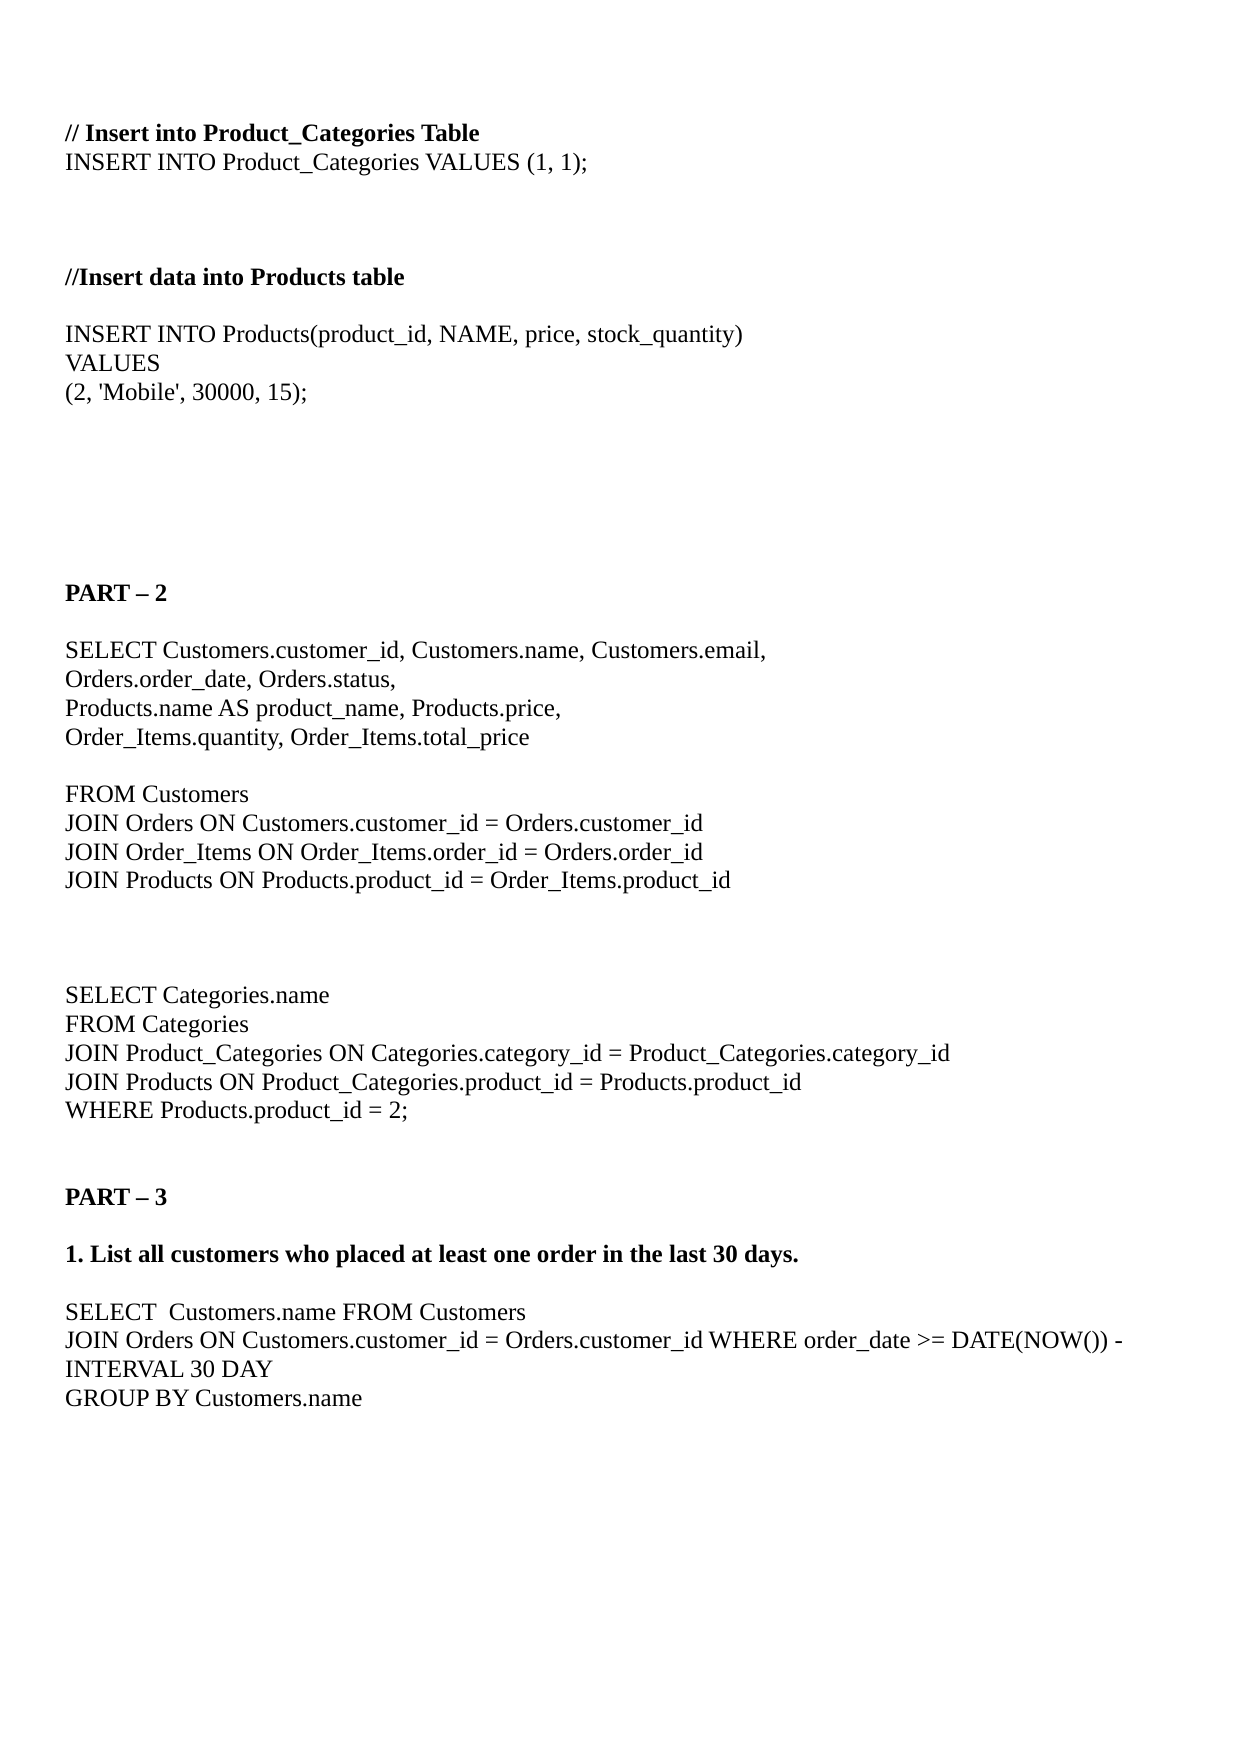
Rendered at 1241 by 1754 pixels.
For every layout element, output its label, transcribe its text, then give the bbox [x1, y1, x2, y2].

text PART – 2 [65, 578, 1205, 607]
text FROM Customers [65, 779, 1205, 808]
text VALUES [65, 348, 1205, 377]
text JOIN Orders ON Customers.customer_id = Orders.customer_id [65, 808, 1205, 837]
text Orders.order_date, Orders.status, [65, 664, 1205, 693]
text SELECT Categories.name [65, 981, 1205, 1009]
text FROM Categories [65, 1009, 1205, 1038]
text GROUP BY Customers.name [65, 1383, 1205, 1412]
text SELECT Customers.name FROM Customers [65, 1297, 1205, 1326]
text JOIN Products ON Product_Categories.product_id = Products.product_id [65, 1067, 1205, 1096]
text JOIN Orders ON Customers.customer_id = Orders.customer_id WHERE order_date >= DATE(NOW()) - INTERVAL 30 DAY [65, 1326, 1205, 1383]
text (2, 'Mobile', 30000, 15); [65, 377, 1205, 406]
text INSERT INTO Product_Categories VALUES (1, 1); [65, 147, 1205, 176]
text INSERT INTO Products(product_id, NAME, price, stock_quantity) [65, 319, 1205, 348]
text //Insert data into Products table [65, 262, 1205, 291]
text 1. List all customers who placed at least one order in the last 30 days. [65, 1239, 1205, 1268]
text JOIN Products ON Products.product_id = Order_Items.product_id [65, 866, 1205, 894]
text PART – 3 [65, 1182, 1205, 1211]
text SELECT Customers.customer_id, Customers.name, Customers.email, [65, 636, 1205, 664]
text Products.name AS product_name, Products.price, [65, 693, 1205, 722]
text // Insert into Product_Categories Table [65, 118, 1205, 147]
text WHERE Products.product_id = 2; [65, 1096, 1205, 1124]
text JOIN Product_Categories ON Categories.category_id = Product_Categories.category_id [65, 1038, 1205, 1067]
text JOIN Order_Items ON Order_Items.order_id = Orders.order_id [65, 837, 1205, 866]
text Order_Items.quantity, Order_Items.total_price [65, 722, 1205, 751]
